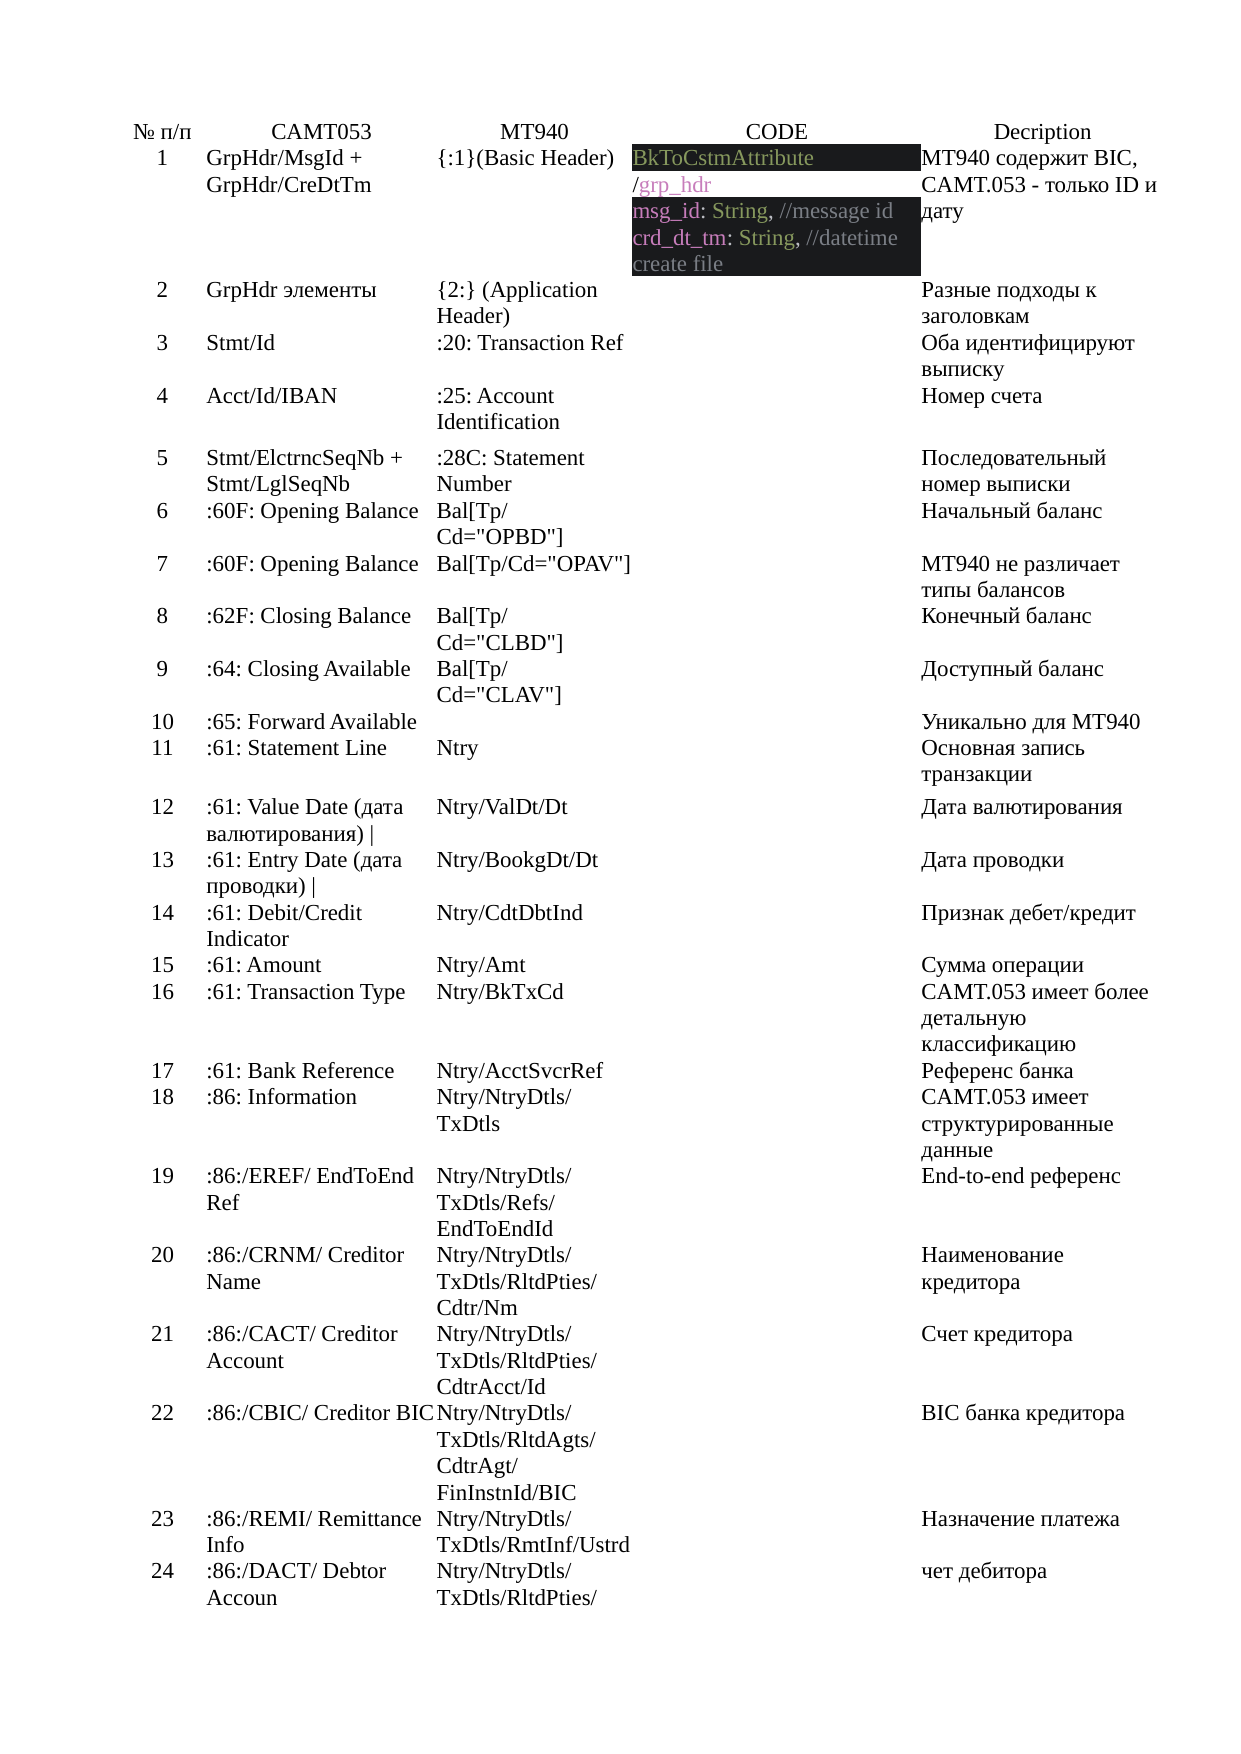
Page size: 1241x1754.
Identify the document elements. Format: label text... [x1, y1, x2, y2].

table_cell 21 [118, 1320, 206, 1399]
table_cell [632, 846, 921, 899]
table_header CODE [632, 118, 921, 144]
table_cell 9 [118, 655, 206, 708]
table_cell Сумма операции [921, 951, 1163, 978]
table_cell 11 [118, 734, 206, 793]
table_cell {2:} (Application Header) [436, 276, 632, 329]
table_cell :25: Account Identification [436, 382, 632, 444]
table_cell [632, 1162, 921, 1241]
table_cell Уникально для MT940 [921, 708, 1163, 734]
table_cell Ntry/NtryDtls/TxDtls/RltdPties/Cdtr/Nm [436, 1241, 632, 1320]
table_cell Ntry/NtryDtls/TxDtls [436, 1083, 632, 1162]
table_cell [632, 1241, 921, 1320]
table_cell :60F: Opening Balance [206, 550, 436, 602]
table_header Decription [921, 118, 1163, 144]
table_cell 4 [118, 382, 206, 444]
table_cell Bal[Tp/Cd="CLBD"] [436, 602, 632, 655]
table_cell Ntry/AcctSvcrRef [436, 1057, 632, 1083]
table_cell [632, 382, 921, 444]
table_cell 10 [118, 708, 206, 734]
table_cell Ntry/Amt [436, 951, 632, 978]
table_cell :86:/EREF/ EndToEnd Ref [206, 1162, 436, 1241]
table_cell GrpHdr элементы [206, 276, 436, 329]
table_cell чет дебитора [921, 1558, 1163, 1610]
table_cell :61: Statement Line [206, 734, 436, 793]
table_cell 19 [118, 1162, 206, 1241]
table_cell 1 [118, 145, 206, 276]
table_cell End-to-end референс [921, 1162, 1163, 1241]
table_header MT940 [436, 118, 632, 144]
table_cell :61: Amount [206, 951, 436, 978]
table_cell 15 [118, 951, 206, 978]
table_cell Конечный баланс [921, 602, 1163, 655]
table_cell [632, 1057, 921, 1083]
table_cell Acct/Id/IBAN [206, 382, 436, 444]
table_cell Назначение платежа [921, 1505, 1163, 1558]
table_cell :20: Transaction Ref [436, 329, 632, 382]
table_header № п/п [118, 118, 206, 144]
table_cell [436, 708, 632, 734]
table_cell 24 [118, 1558, 206, 1610]
table_cell [632, 655, 921, 708]
table_cell [632, 899, 921, 951]
table_cell :86: Information [206, 1083, 436, 1162]
table_cell :86:/REMI/ Remittance Info [206, 1505, 436, 1558]
table_cell 6 [118, 497, 206, 549]
table_cell Stmt/ElctrncSeqNb + Stmt/LglSeqNb [206, 444, 436, 497]
table_cell GrpHdr/MsgId + GrpHdr/CreDtTm [206, 145, 436, 276]
table_cell :62F: Closing Balance [206, 602, 436, 655]
table_cell :61: Entry Date (дата проводки) | [206, 846, 436, 899]
table_cell Референс банка [921, 1057, 1163, 1083]
table_cell :86:/DACT/ Debtor Accoun [206, 1558, 436, 1610]
table_cell Наименование кредитора [921, 1241, 1163, 1320]
table_cell 12 [118, 793, 206, 846]
table_cell [632, 329, 921, 382]
table_cell MT940 содержит BIC, CAMT.053 - только ID и дату [921, 145, 1163, 276]
table_cell 7 [118, 550, 206, 602]
table_cell [632, 444, 921, 497]
table_cell :86:/CBIC/ Creditor BIC [206, 1400, 436, 1505]
table_cell [632, 1083, 921, 1162]
table_cell Признак дебет/кредит [921, 899, 1163, 951]
table_cell 13 [118, 846, 206, 899]
table_cell 2 [118, 276, 206, 329]
table_cell [632, 276, 921, 329]
table_cell Последовательный номер выписки [921, 444, 1163, 497]
table_cell 5 [118, 444, 206, 497]
table_cell Счет кредитора [921, 1320, 1163, 1399]
table_cell 18 [118, 1083, 206, 1162]
table_cell :28C: Statement Number [436, 444, 632, 497]
table_cell :86:/CRNM/ Creditor Name [206, 1241, 436, 1320]
table_cell Bal[Tp/Cd="OPBD"] [436, 497, 632, 549]
table_cell 20 [118, 1241, 206, 1320]
table_cell 23 [118, 1505, 206, 1558]
table_cell :86:/CACT/ Creditor Account [206, 1320, 436, 1399]
table_cell Ntry/BkTxCd [436, 978, 632, 1057]
table_cell MT940 не различает типы балансов [921, 550, 1163, 602]
table_cell [632, 1505, 921, 1558]
table_cell :61: Bank Reference [206, 1057, 436, 1083]
table_cell :61: Transaction Type [206, 978, 436, 1057]
table_cell Bal[Tp/Cd="CLAV"] [436, 655, 632, 708]
table_cell Дата проводки [921, 846, 1163, 899]
table_cell Ntry/BookgDt/Dt [436, 846, 632, 899]
table_cell Оба идентифицируют выписку [921, 329, 1163, 382]
table_cell Stmt/Id [206, 329, 436, 382]
table_cell Ntry/NtryDtls/TxDtls/Refs/EndToEndId [436, 1162, 632, 1241]
table_cell :60F: Opening Balance [206, 497, 436, 549]
table_cell :64: Closing Available [206, 655, 436, 708]
table_cell Ntry/NtryDtls/TxDtls/RltdPties/ [436, 1558, 632, 1610]
table_cell Разные подходы к заголовкам [921, 276, 1163, 329]
table_cell Ntry/NtryDtls/TxDtls/RltdPties/CdtrAcct/Id [436, 1320, 632, 1399]
table_cell Bal[Tp/Cd="OPAV"] [436, 550, 632, 602]
table_cell [632, 734, 921, 793]
table_cell [632, 708, 921, 734]
table_cell Основная запись транзакции [921, 734, 1163, 793]
table_cell [632, 978, 921, 1057]
table_cell Начальный баланс [921, 497, 1163, 549]
table_cell [632, 497, 921, 549]
table_cell {:1}(Basic Header) [436, 145, 632, 276]
table_cell Номер счета [921, 382, 1163, 444]
table_cell :61: Debit/Credit Indicator [206, 899, 436, 951]
table_cell [632, 1400, 921, 1505]
table_cell :61: Value Date (дата валютирования) | [206, 793, 436, 846]
table_cell :65: Forward Available [206, 708, 436, 734]
table_cell 14 [118, 899, 206, 951]
table_cell [632, 1320, 921, 1399]
table_cell [632, 550, 921, 602]
table_cell BIC банка кредитора [921, 1400, 1163, 1505]
table_header CAMT053 [206, 118, 436, 144]
table_cell Ntry/ValDt/Dt [436, 793, 632, 846]
table_cell CAMT.053 имеет структурированные данные [921, 1083, 1163, 1162]
table_cell 22 [118, 1400, 206, 1505]
table_cell 8 [118, 602, 206, 655]
table_cell Ntry/NtryDtls/TxDtls/RltdAgts/CdtrAgt/FinInstnId/BIC [436, 1400, 632, 1505]
table_cell [632, 951, 921, 978]
table_cell Дата валютирования [921, 793, 1163, 846]
table_cell CAMT.053 имеет более детальную классификацию [921, 978, 1163, 1057]
table_cell [632, 602, 921, 655]
table_cell Ntry/CdtDbtInd [436, 899, 632, 951]
table_cell [632, 1558, 921, 1610]
table_cell 3 [118, 329, 206, 382]
table_cell [632, 793, 921, 846]
table_cell Доступный баланс [921, 655, 1163, 708]
table_cell Ntry/NtryDtls/TxDtls/RmtInf/Ustrd [436, 1505, 632, 1558]
table_cell Ntry [436, 734, 632, 793]
table_cell 17 [118, 1057, 206, 1083]
table_cell BkToCstmAttribute /grp_hdr msg_id: String, //message id crd_dt_tm: String, //datetime create file [632, 171, 921, 197]
table_cell 16 [118, 978, 206, 1057]
